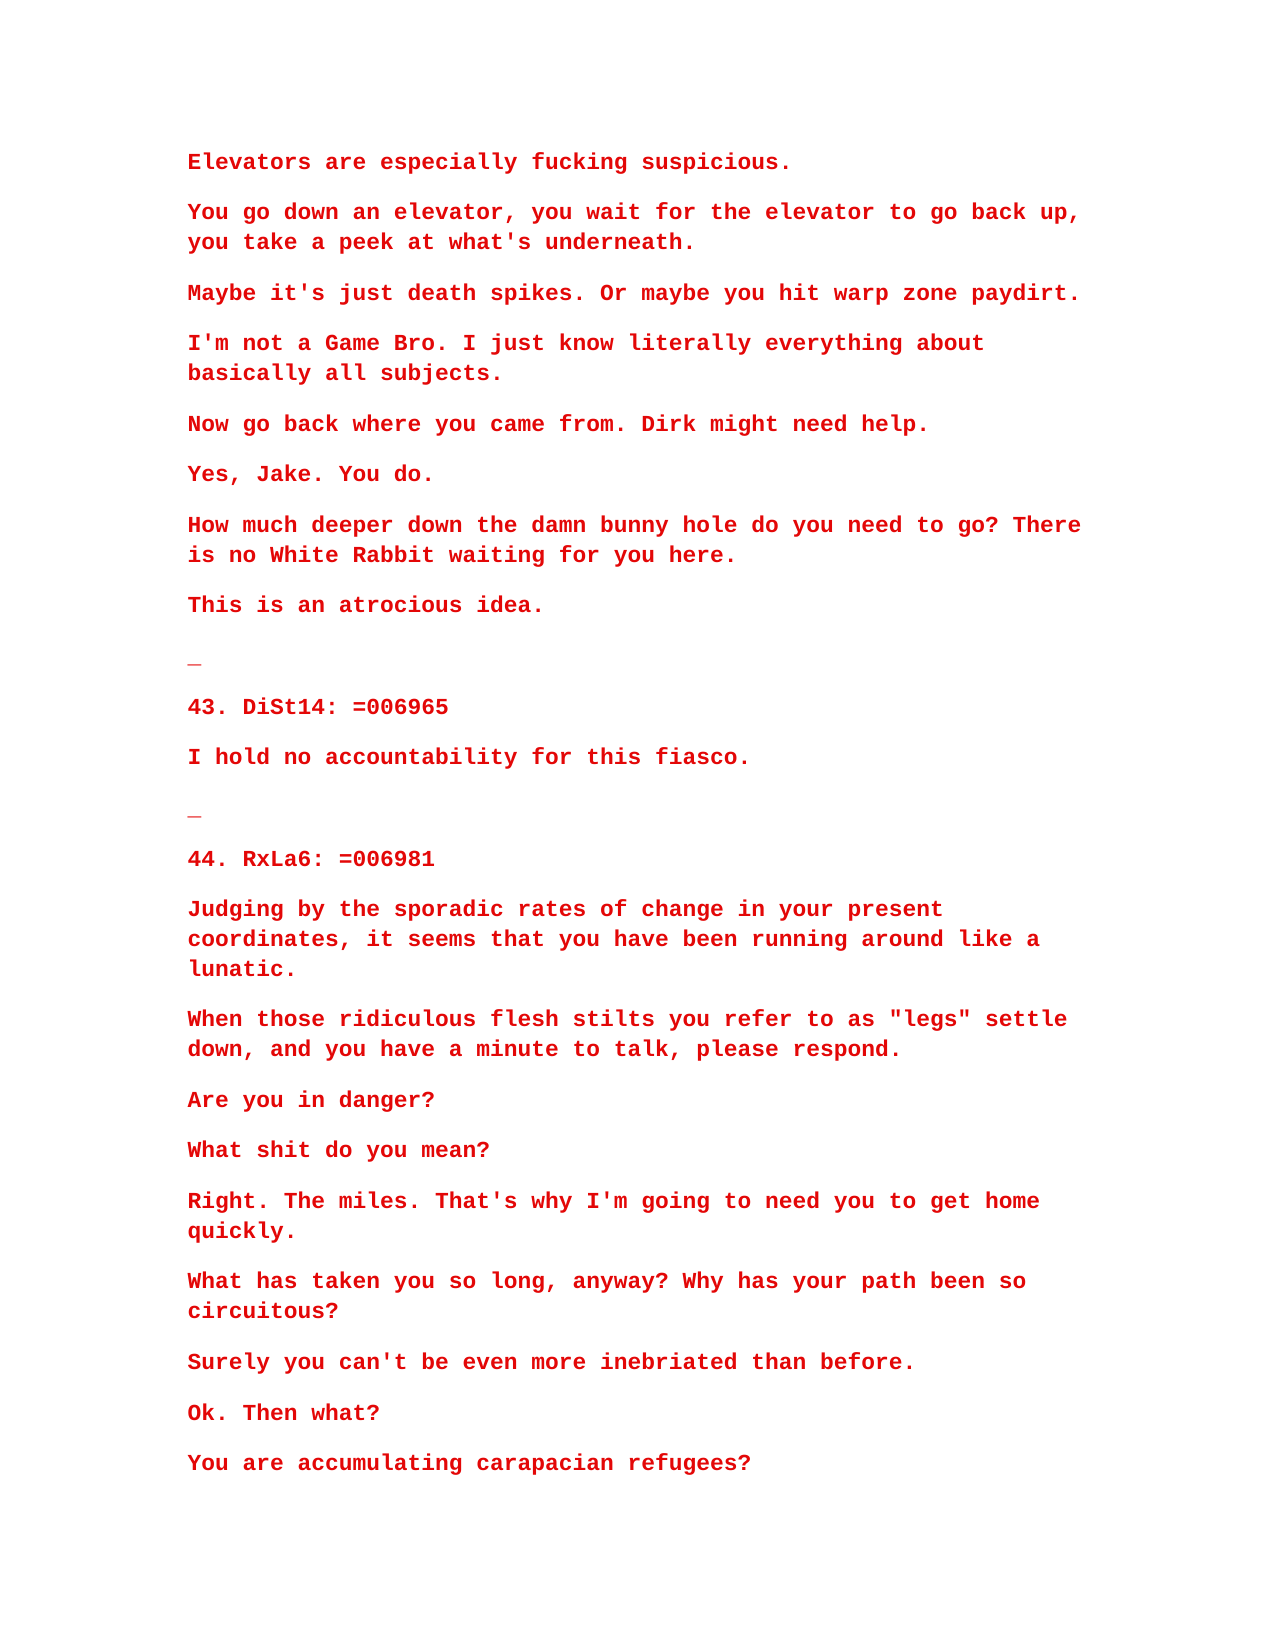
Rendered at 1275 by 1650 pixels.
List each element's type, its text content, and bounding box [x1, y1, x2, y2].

text This is an atrocious idea. [187, 594, 1087, 620]
text When those ridiculous flesh stilts you refer to as "legs" settle down, and you have a minute to talk, please respond. [187, 1008, 1087, 1063]
text You are accumulating carapacian refugees? [187, 1451, 1087, 1477]
text Ok. Then what? [187, 1401, 1087, 1427]
text What has taken you so long, anyway? Why has your path been so circuitous? [187, 1270, 1087, 1326]
text Yes, Jake. You do. [187, 463, 1087, 489]
text Are you in danger? [187, 1088, 1087, 1114]
text 44. RxLa6: =006981 [187, 847, 1087, 873]
text Maybe it's just death spikes. Or maybe you hit warp zone paydirt. [187, 281, 1087, 307]
text _ [187, 644, 1087, 670]
text How much deeper down the damn bunny hole do you need to go? There is no White Rabbit waiting for you here. [187, 513, 1087, 569]
text What shit do you mean? [187, 1139, 1087, 1165]
text Elevators are especially fucking suspicious. [187, 150, 1087, 176]
text 43. DiSt14: =006965 [187, 695, 1087, 721]
text I'm not a Game Bro. I just know literally everything about basically all subjects. [187, 332, 1087, 387]
text Right. The miles. That's why I'm going to need you to get home quickly. [187, 1189, 1087, 1245]
text Surely you can't be even more inebriated than before. [187, 1350, 1087, 1376]
text _ [187, 796, 1087, 822]
text I hold no accountability for this fiasco. [187, 746, 1087, 772]
text You go down an elevator, you wait for the elevator to go back up, you take a peek at what's underneath. [187, 201, 1087, 256]
text Now go back where you came from. Dirk might need help. [187, 412, 1087, 438]
text Judging by the sporadic rates of change in your present coordinates, it seems that you have been running around like a lunatic. [187, 897, 1087, 983]
